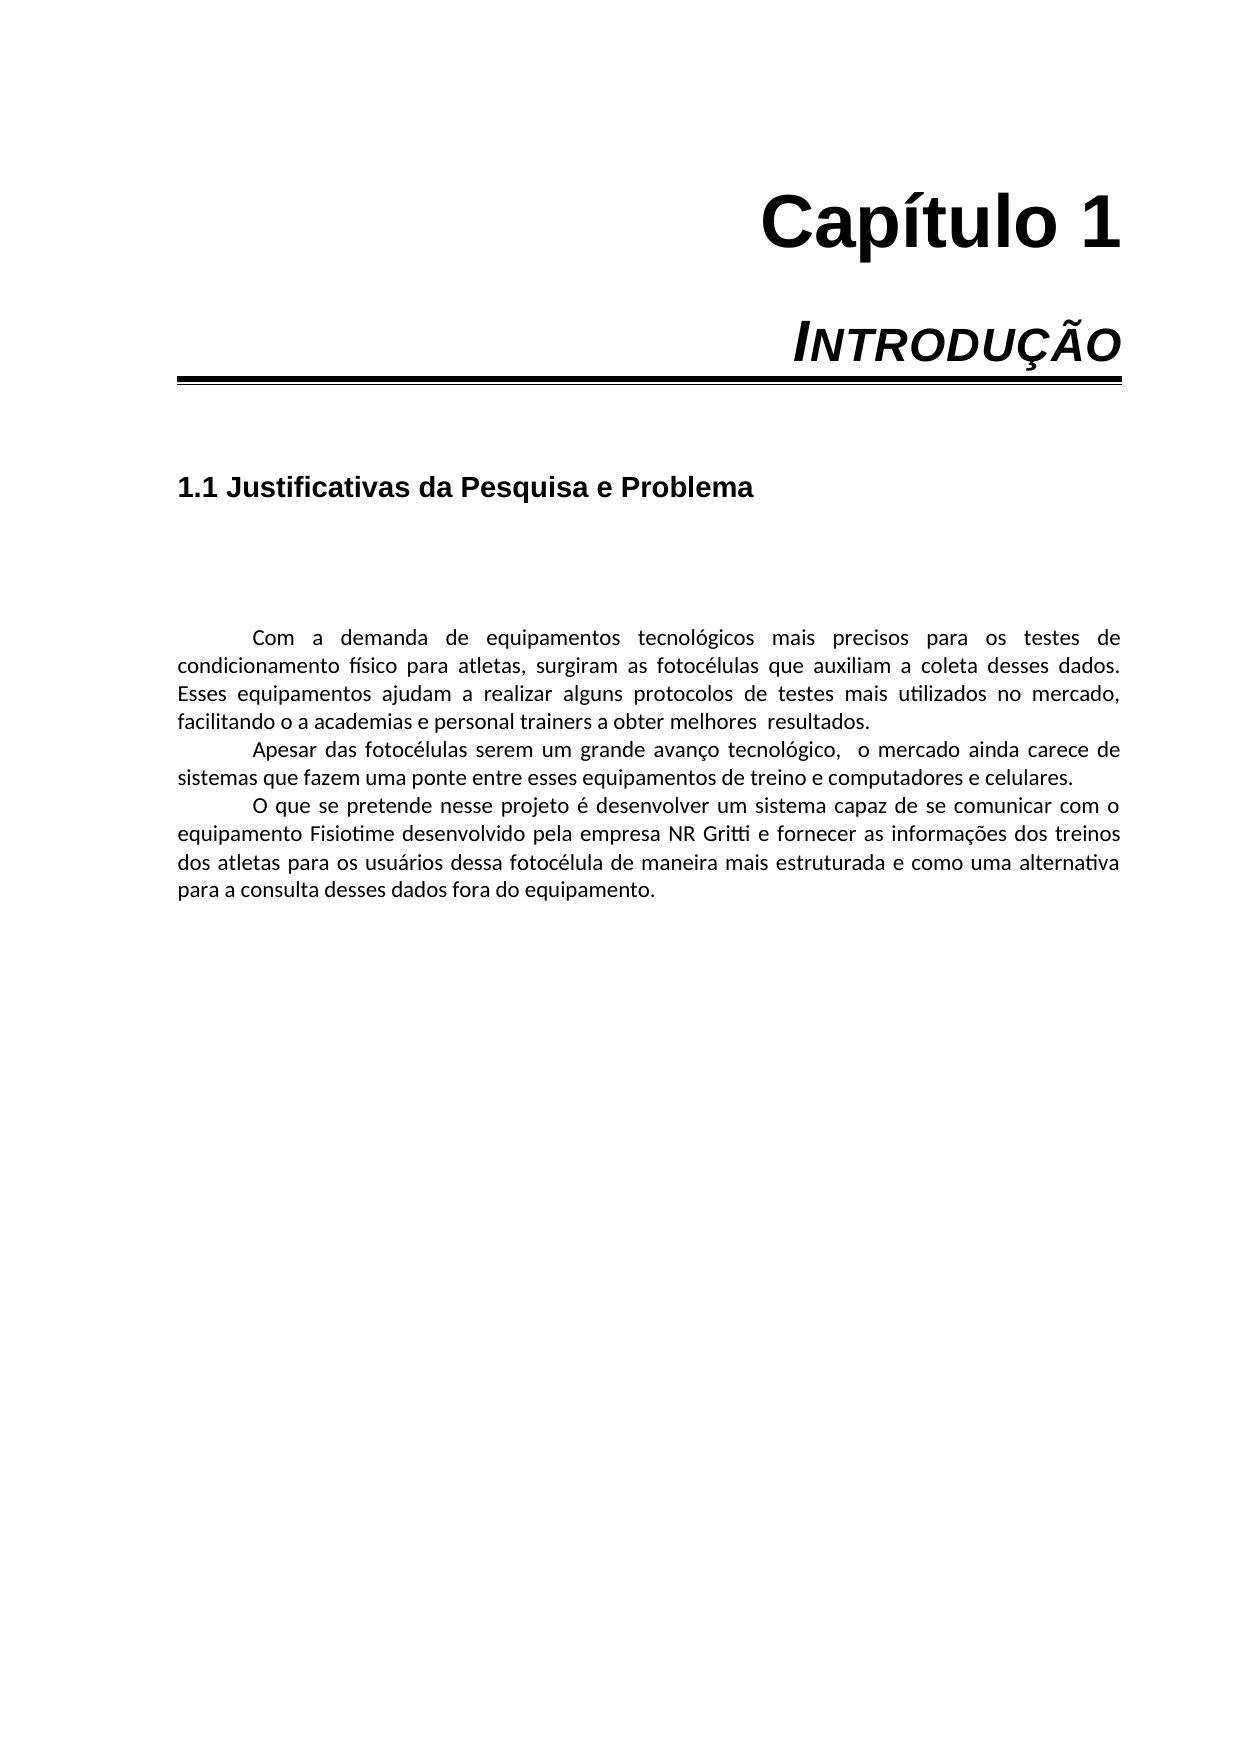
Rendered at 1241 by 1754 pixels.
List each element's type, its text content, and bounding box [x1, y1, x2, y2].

subtitle Introdução [177, 307, 1122, 376]
text Apesar das fotocélulas serem um grande avanço tecnológico, o mercado ainda carece de sistemas que fazem uma ponte entre esses equipamentos de treino e computadores e celulares. [177, 736, 1122, 792]
subtitle Justificativas da Pesquisa e Problema [177, 470, 1122, 504]
text Com a demanda de equipamentos tecnológicos mais precisos para os testes de condicionamento físico para atletas, surgiram as fotocélulas que auxiliam a coleta desses dados. Esses equipamentos ajudam a realizar alguns protocolos de testes mais utilizados no mercado, facilitando o a academias e personal trainers a obter melhores resultados. [177, 623, 1122, 736]
title Capítulo 1 [177, 177, 1122, 263]
text O que se pretende nesse projeto é desenvolver um sistema capaz de se comunicar com o equipamento Fisiotime desenvolvido pela empresa NR Gritti e fornecer as informações dos treinos dos atletas para os usuários dessa fotocélula de maneira mais estruturada e como uma alternativa para a consulta desses dados fora do equipamento. [177, 792, 1122, 904]
